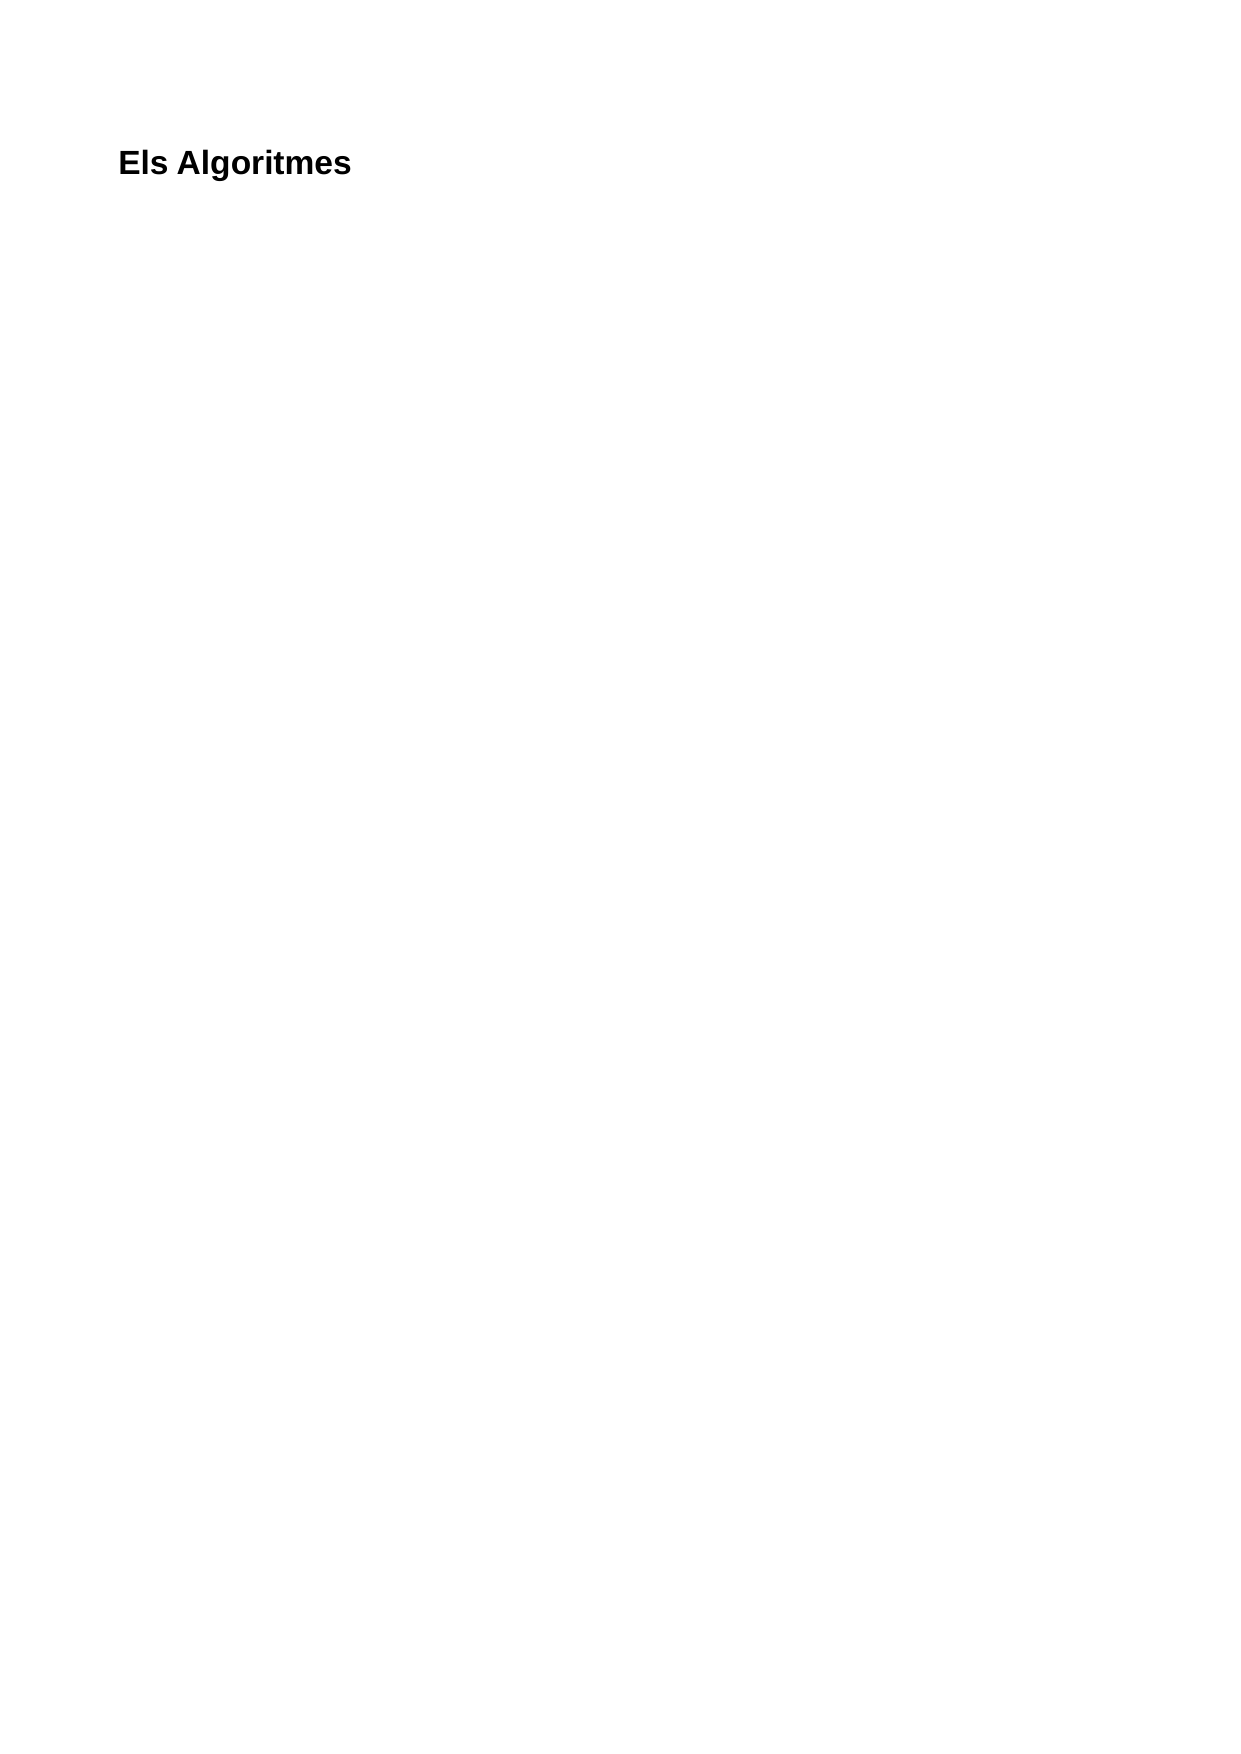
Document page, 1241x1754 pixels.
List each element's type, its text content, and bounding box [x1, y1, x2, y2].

subtitle Els Algoritmes [118, 143, 1122, 182]
